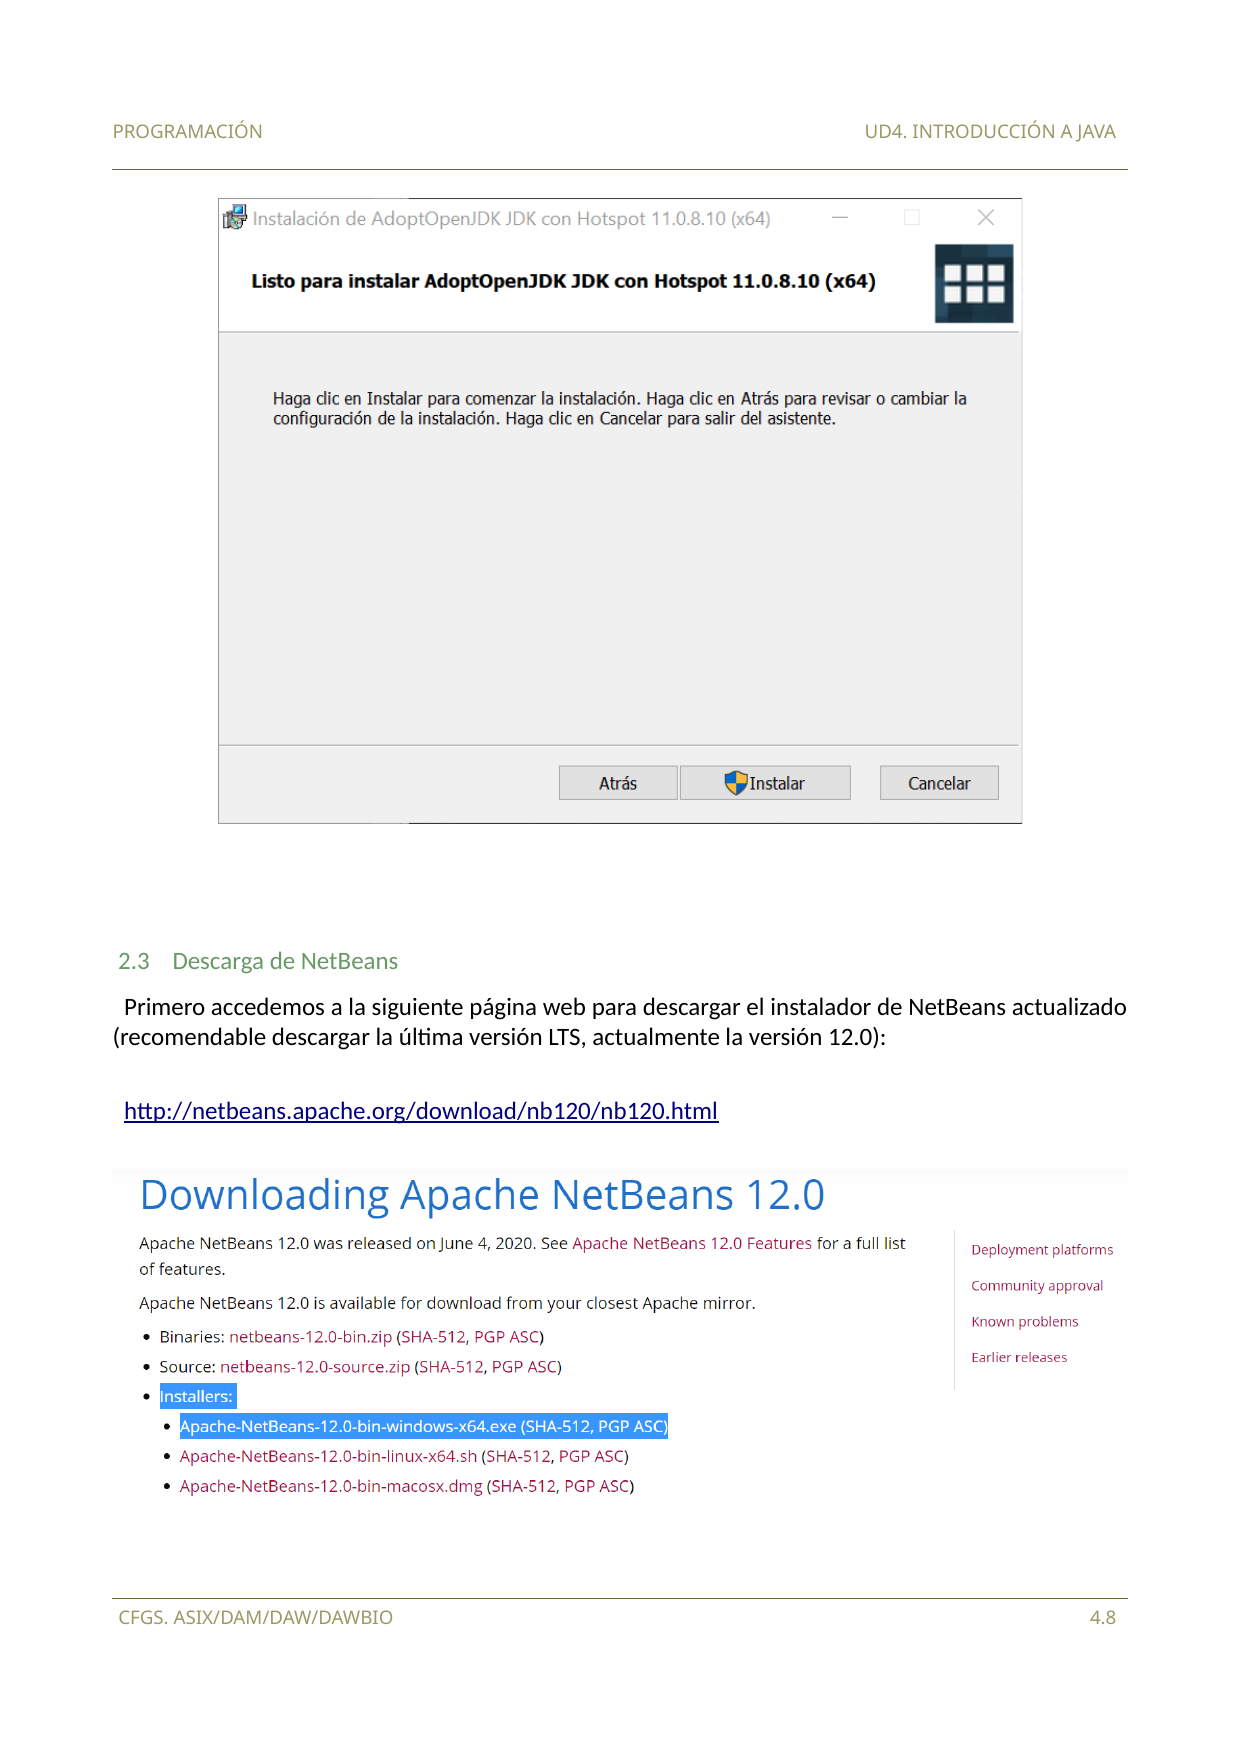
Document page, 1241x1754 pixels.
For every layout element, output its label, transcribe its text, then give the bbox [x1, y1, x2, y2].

text Primero accedemos a la siguiente página web para descargar el instalador de NetBeans actualizado (recomendable descargar la última versión LTS, actualmente la versión 12.0): [112, 991, 1128, 1052]
subtitle Descarga de NetBeans [112, 945, 1128, 976]
text http://netbeans.apache.org/download/nb120/nb120.html [112, 1095, 1128, 1126]
picture [112, 1169, 1128, 1501]
picture [218, 198, 1023, 824]
